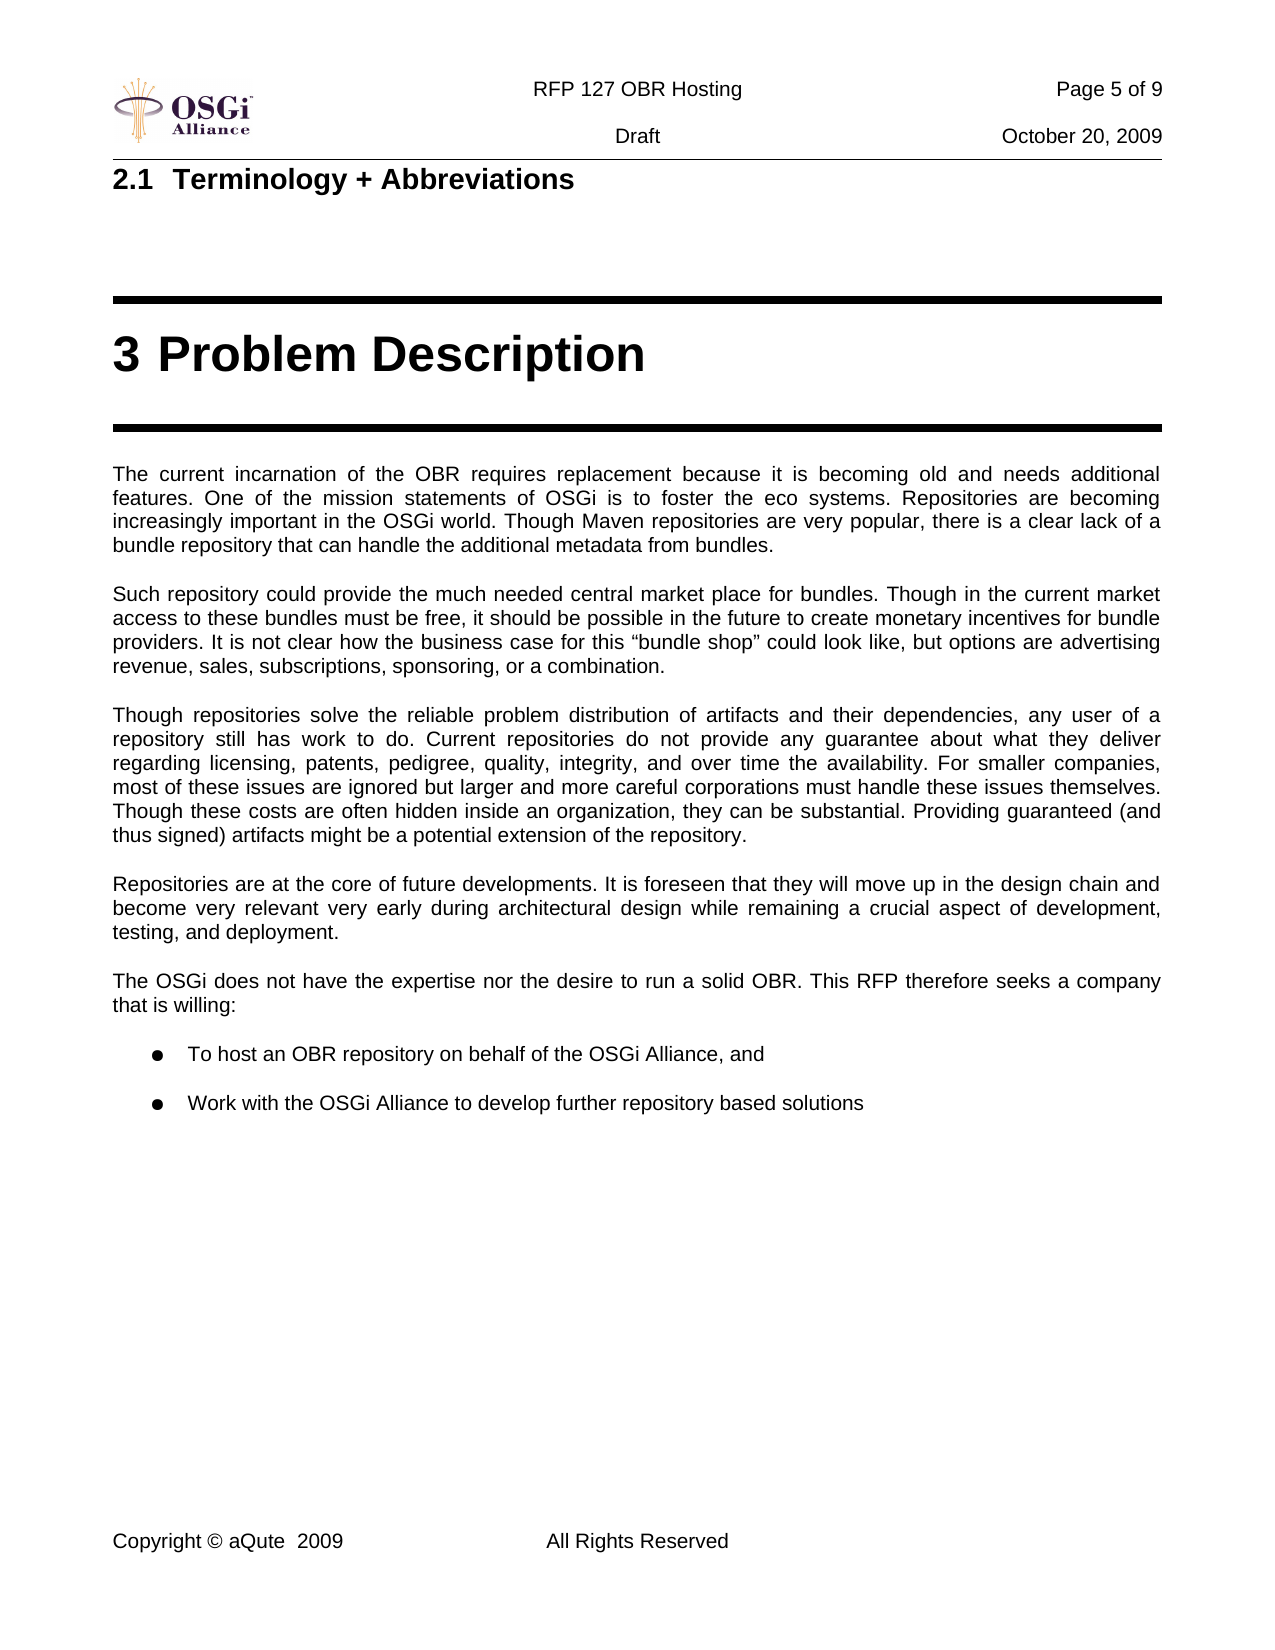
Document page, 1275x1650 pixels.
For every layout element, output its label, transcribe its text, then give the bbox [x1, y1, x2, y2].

subtitle Terminology + Abbreviations [112, 160, 1162, 196]
text The current incarnation of the OBR requires replacement because it is becoming old and needs additional features. One of the mission statements of OSGi is to foster the eco systems. Repositories are becoming increasingly important in the OSGi world. Though Maven repositories are very popular, there is a clear lack of a bundle repository that can handle the additional metadata from bundles. [112, 461, 1162, 557]
list To host an OBR repository on behalf of the OSGi Alliance, and [150, 1042, 1162, 1066]
text The OSGi does not have the expertise nor the desire to run a solid OBR. This RFP therefore seeks a company that is willing: [112, 969, 1162, 1017]
picture [114, 78, 254, 143]
text Though repositories solve the reliable problem distribution of artifacts and their dependencies, any user of a repository still has work to do. Current repositories do not provide any guarantee about what they deliver regarding licensing, patents, pedigree, quality, integrity, and over time the availability. For smaller companies, most of these issues are ignored but larger and more careful corporations must handle these issues themselves. Though these costs are often hidden inside an organization, they can be substantial. Providing guaranteed (and thus signed) artifacts might be a potential extension of the repository. [112, 703, 1162, 847]
subtitle Problem Description [112, 297, 1162, 432]
text Repositories are at the core of future developments. It is foreseen that they will move up in the design chain and become very relevant very early during architectural design while remaining a crucial aspect of development, testing, and deployment. [112, 872, 1162, 944]
list Work with the OSGi Alliance to develop further repository based solutions [150, 1091, 1162, 1114]
text Such repository could provide the much needed central market place for bundles. Though in the current market access to these bundles must be free, it should be possible in the future to create monetary incentives for bundle providers. It is not clear how the business case for this “bundle shop” could look like, but options are advertising revenue, sales, subscriptions, sponsoring, or a combination. [112, 582, 1162, 678]
